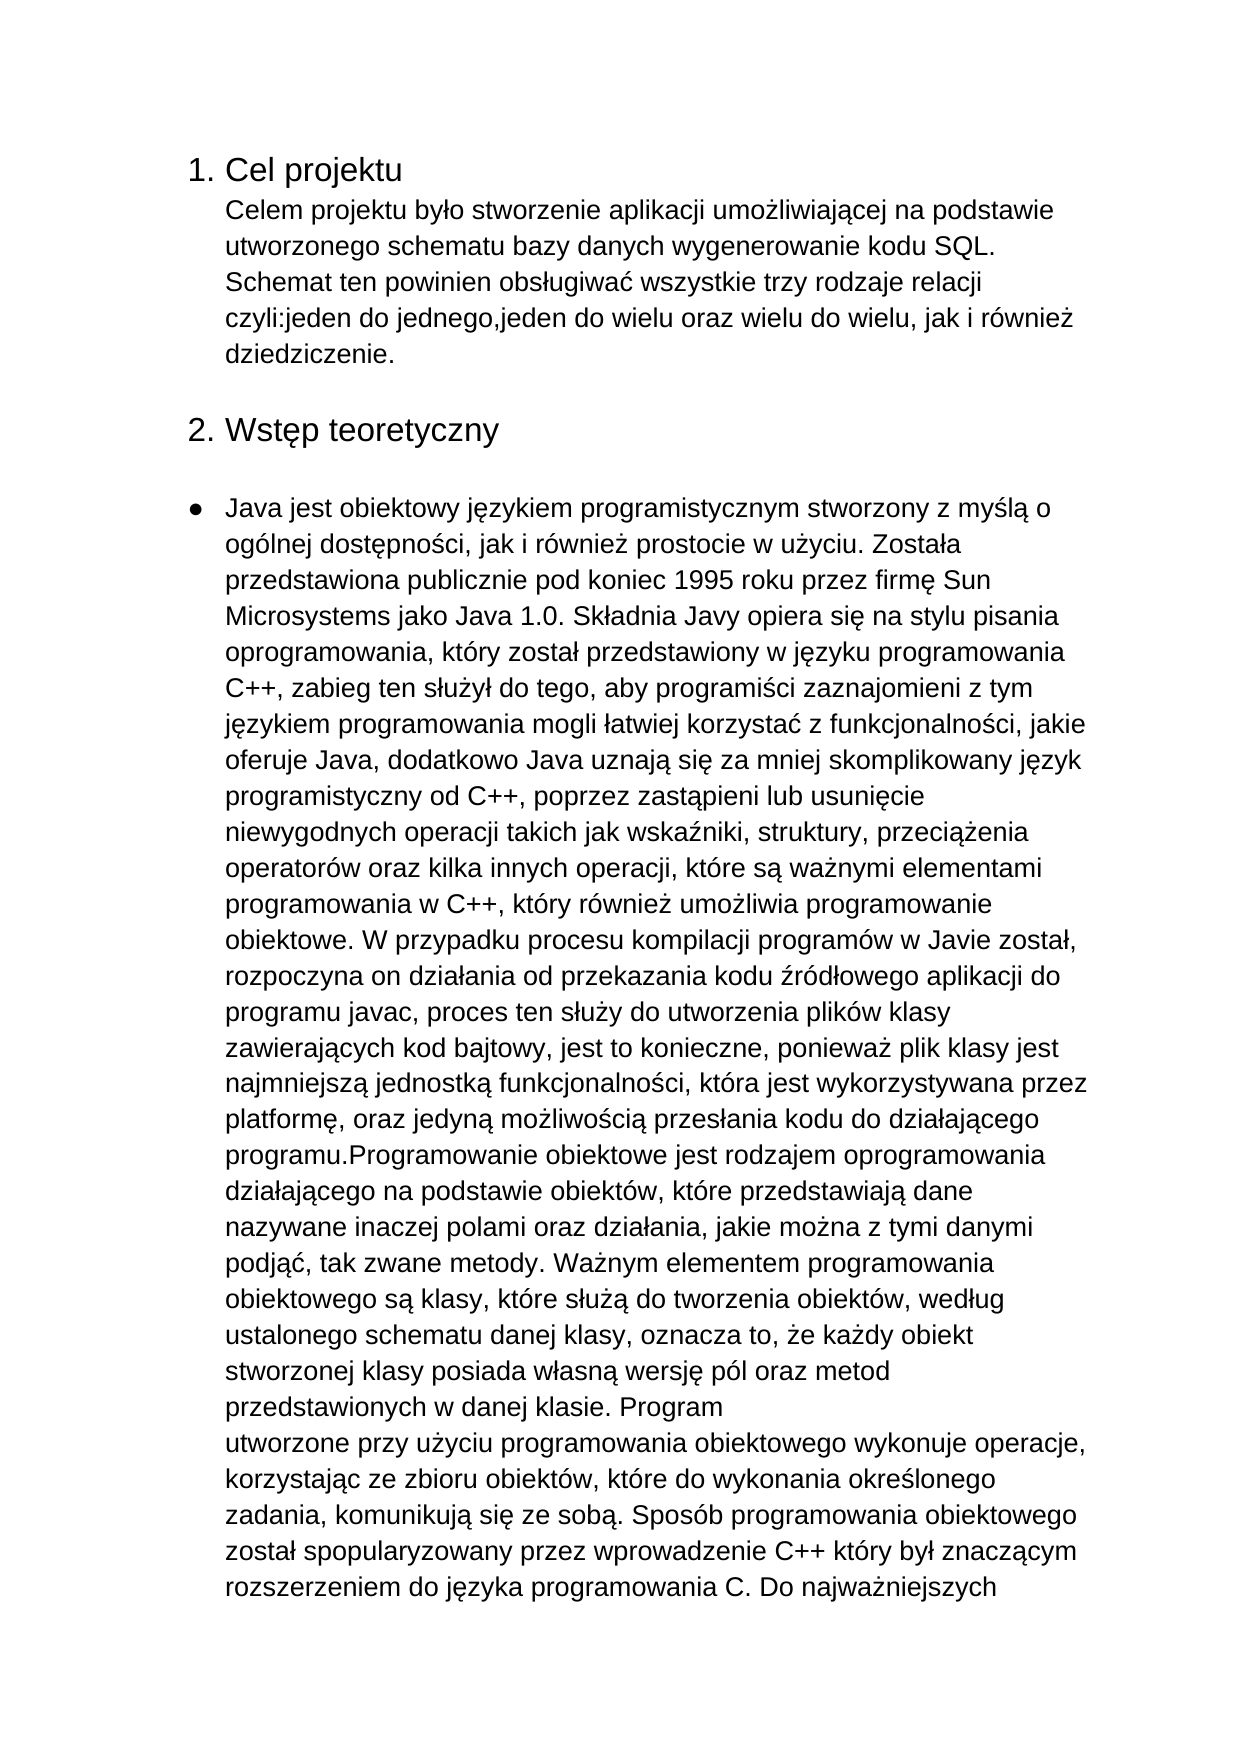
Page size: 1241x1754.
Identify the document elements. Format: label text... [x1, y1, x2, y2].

text Celem projektu było stworzenie aplikacji umożliwiającej na podstawie utworzonego schematu bazy danych wygenerowanie kodu SQL. Schemat ten powinien obsługiwać wszystkie trzy rodzaje relacji czyli:jeden do jednego,jeden do wielu oraz wielu do wielu, jak i również dziedziczenie. [225, 194, 1090, 369]
list Wstęp teoretyczny [187, 410, 1090, 448]
text utworzone przy użyciu programowania obiektowego wykonuje operacje, korzystając ze zbioru obiektów, które do wykonania określonego zadania, komunikują się ze sobą. Sposób programowania obiektowego został spopularyzowany przez wprowadzenie C++ który był znaczącym rozszerzeniem do języka programowania C. Do najważniejszych [225, 1427, 1090, 1602]
list Cel projektu [187, 150, 1090, 188]
list Java jest obiektowy językiem programistycznym stworzony z myślą o ogólnej dostępności, jak i również prostocie w użyciu. Została przedstawiona publicznie pod koniec 1995 roku przez firmę Sun Microsystems jako Java 1.0. Składnia Javy opiera się na stylu pisania oprogramowania, który został przedstawiony w języku programowania C++, zabieg ten służył do tego, aby programiści zaznajomieni z tym językiem programowania mogli łatwiej korzystać z funkcjonalności, jakie oferuje Java, dodatkowo Java uznają się za mniej skomplikowany język programistyczny od C++, poprzez zastąpieni lub usunięcie niewygodnych operacji takich jak wskaźniki, struktury, przeciążenia operatorów oraz kilka innych operacji, które są ważnymi elementami programowania w C++, który również umożliwia programowanie obiektowe. W przypadku procesu kompilacji programów w Javie został, rozpoczyna on działania od przekazania kodu źródłowego aplikacji do programu javac, proces ten służy do utworzenia plików klasy zawierających kod bajtowy, jest to konieczne, ponieważ plik klasy jest najmniejszą jednostką funkcjonalności, która jest wykorzystywana przez platformę, oraz jedyną możliwością przesłania kodu do działającego programu.Programowanie obiektowe jest rodzajem oprogramowania działającego na podstawie obiektów, które przedstawiają dane nazywane inaczej polami oraz działania, jakie można z tymi danymi podjąć, tak zwane metody. Ważnym elementem programowania obiektowego są klasy, które służą do tworzenia obiektów, według ustalonego schematu danej klasy, oznacza to, że każdy obiekt stworzonej klasy posiada własną wersję pól oraz metod przedstawionych w danej klasie. Program [187, 492, 1090, 1422]
